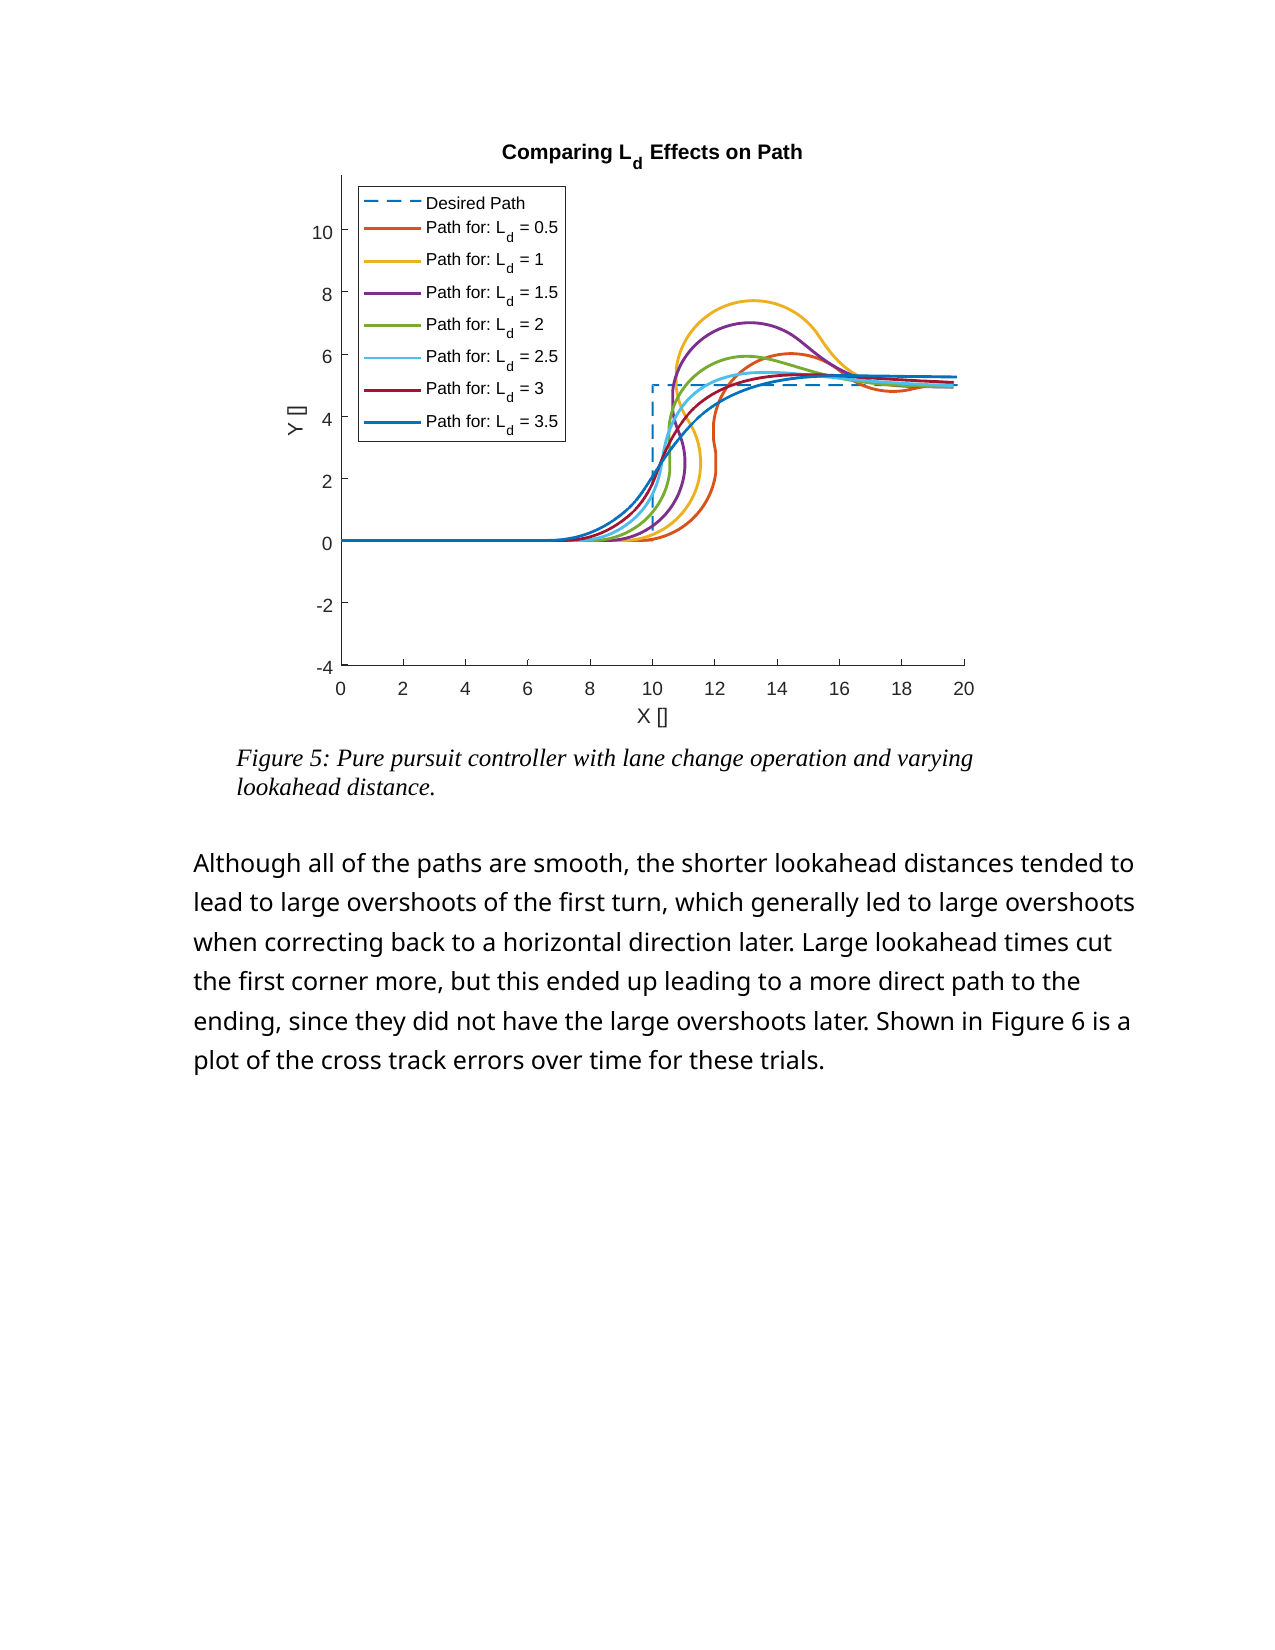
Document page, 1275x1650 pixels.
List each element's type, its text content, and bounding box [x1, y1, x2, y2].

list Although all of the paths are smooth, the shorter lookahead distances tended to lead to large overshoots of the first turn, which generally led to large overshoots when correcting back to a horizontal direction later. Large lookahead times cut the first corner more, but this ended up leading to a more direct path to the ending, since they did not have the large overshoots later. Shown in Figure 6 is a plot of the cross track errors over time for these trials. [156, 846, 1157, 1077]
text Figure 5: Pure pursuit controller with lane change operation and varying lookahead distance. [236, 131, 1039, 801]
